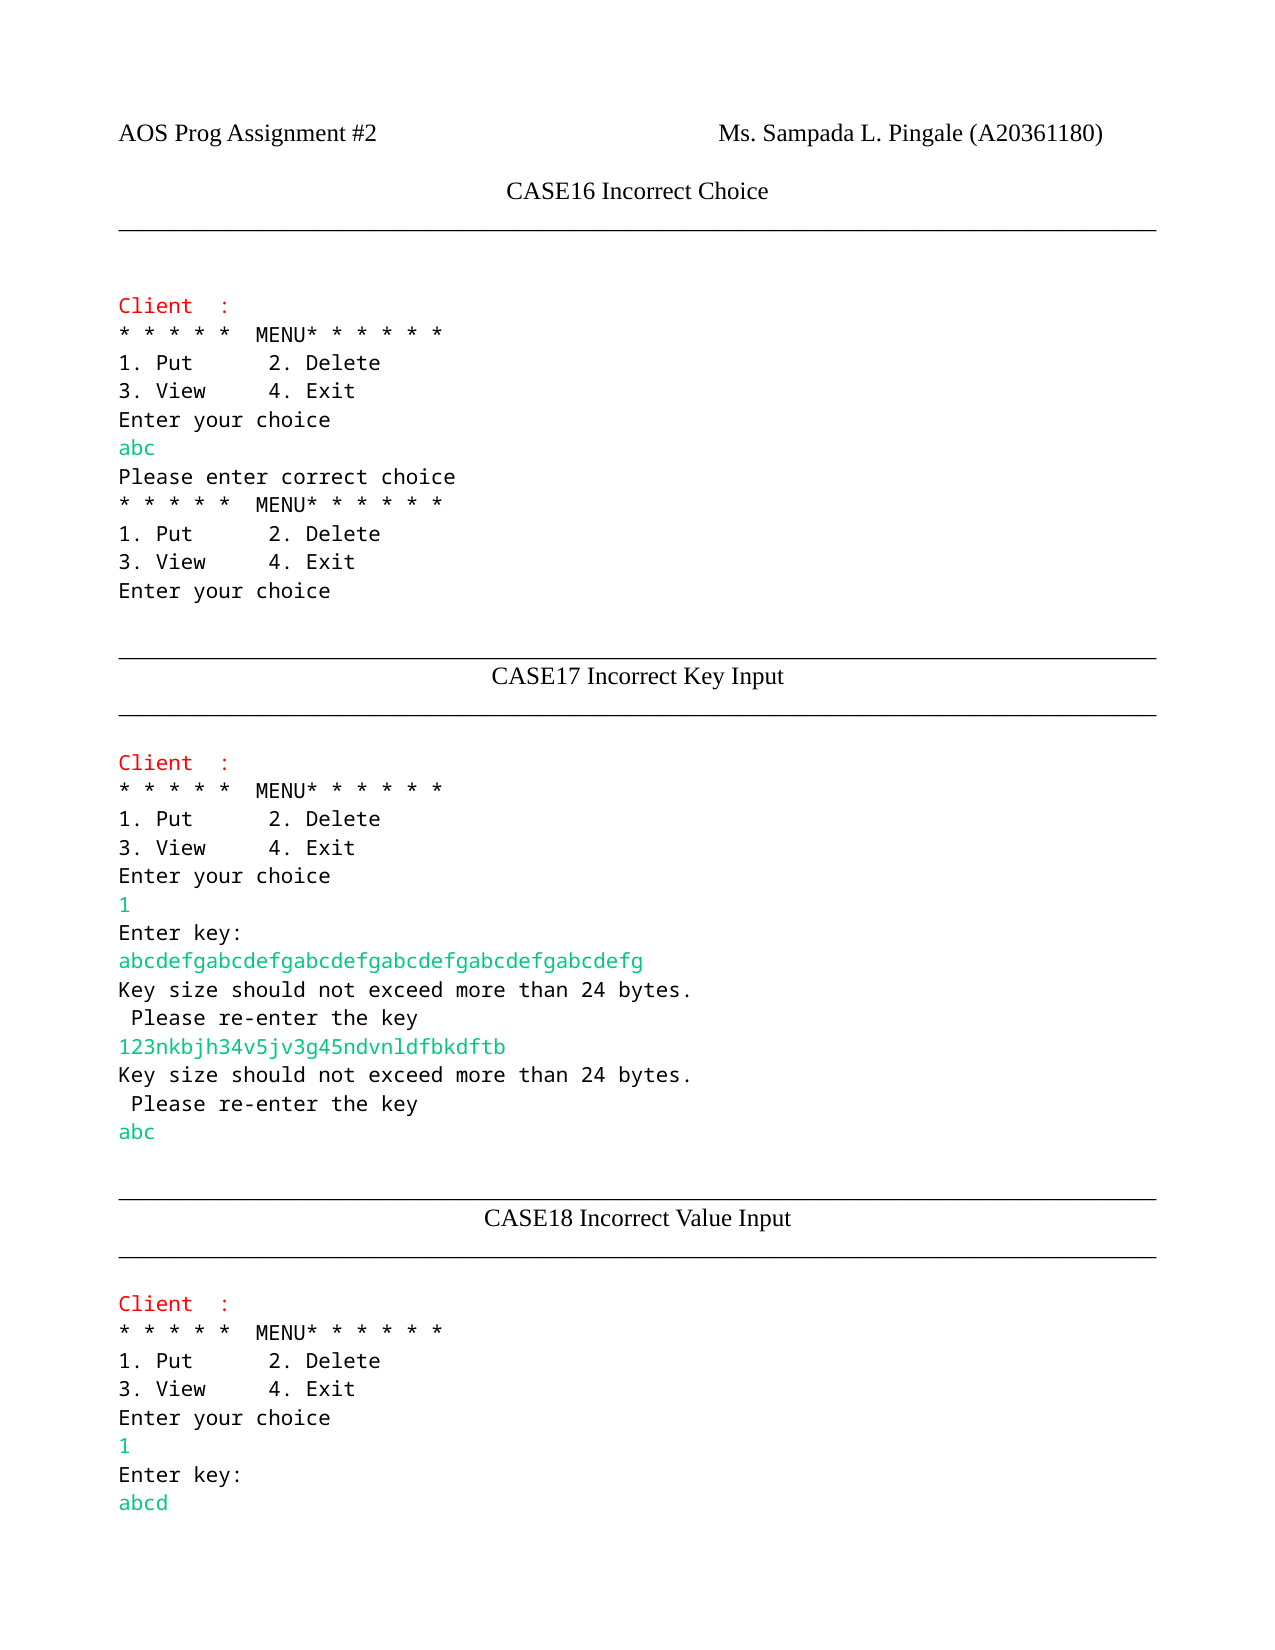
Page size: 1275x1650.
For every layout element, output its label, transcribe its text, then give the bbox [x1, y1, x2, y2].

text 1. Put 2. Delete [118, 804, 1157, 833]
text ___________________________________________________________________________________ [118, 690, 1157, 719]
text 1. Put 2. Delete [118, 348, 1157, 377]
text Enter your choice [118, 576, 1157, 604]
text 3. View 4. Exit [118, 1374, 1157, 1403]
text Enter key: [118, 918, 1157, 947]
text * * * * * MENU* * * * * * [118, 490, 1157, 519]
text CASE17 Incorrect Key Input [118, 661, 1157, 690]
text ___________________________________________________________________________________ [118, 633, 1157, 661]
text * * * * * MENU* * * * * * [118, 1318, 1157, 1346]
text ___________________________________________________________________________________ [118, 1232, 1157, 1260]
text abc [118, 1117, 1157, 1146]
text 1. Put 2. Delete [118, 1346, 1157, 1374]
text Enter key: [118, 1460, 1157, 1488]
text 3. View 4. Exit [118, 547, 1157, 576]
text Enter your choice [118, 405, 1157, 433]
text abcd [118, 1488, 1157, 1517]
text Key size should not exceed more than 24 bytes. [118, 1060, 1157, 1089]
text Enter your choice [118, 861, 1157, 890]
text Client : [118, 1289, 1157, 1318]
text ___________________________________________________________________________________ [118, 205, 1157, 234]
text 123nkbjh34v5jv3g45ndvnldfbkdftb [118, 1032, 1157, 1060]
text Client : [118, 748, 1157, 776]
text ___________________________________________________________________________________ [118, 1174, 1157, 1203]
text 1. Put 2. Delete [118, 519, 1157, 547]
text 1 [118, 1431, 1157, 1460]
text 1 [118, 890, 1157, 918]
text Enter your choice [118, 1403, 1157, 1431]
text Client : [118, 291, 1157, 320]
text * * * * * MENU* * * * * * [118, 776, 1157, 804]
text 3. View 4. Exit [118, 377, 1157, 405]
text abc [118, 433, 1157, 462]
text * * * * * MENU* * * * * * [118, 320, 1157, 348]
text Please enter correct choice [118, 462, 1157, 490]
text CASE16 Incorrect Choice [118, 176, 1157, 205]
text CASE18 Incorrect Value Input [118, 1203, 1157, 1232]
text 3. View 4. Exit [118, 833, 1157, 861]
text Please re-enter the key [118, 1003, 1157, 1032]
text Key size should not exceed more than 24 bytes. [118, 975, 1157, 1003]
text abcdefgabcdefgabcdefgabcdefgabcdefgabcdefg [118, 947, 1157, 975]
text Please re-enter the key [118, 1089, 1157, 1117]
